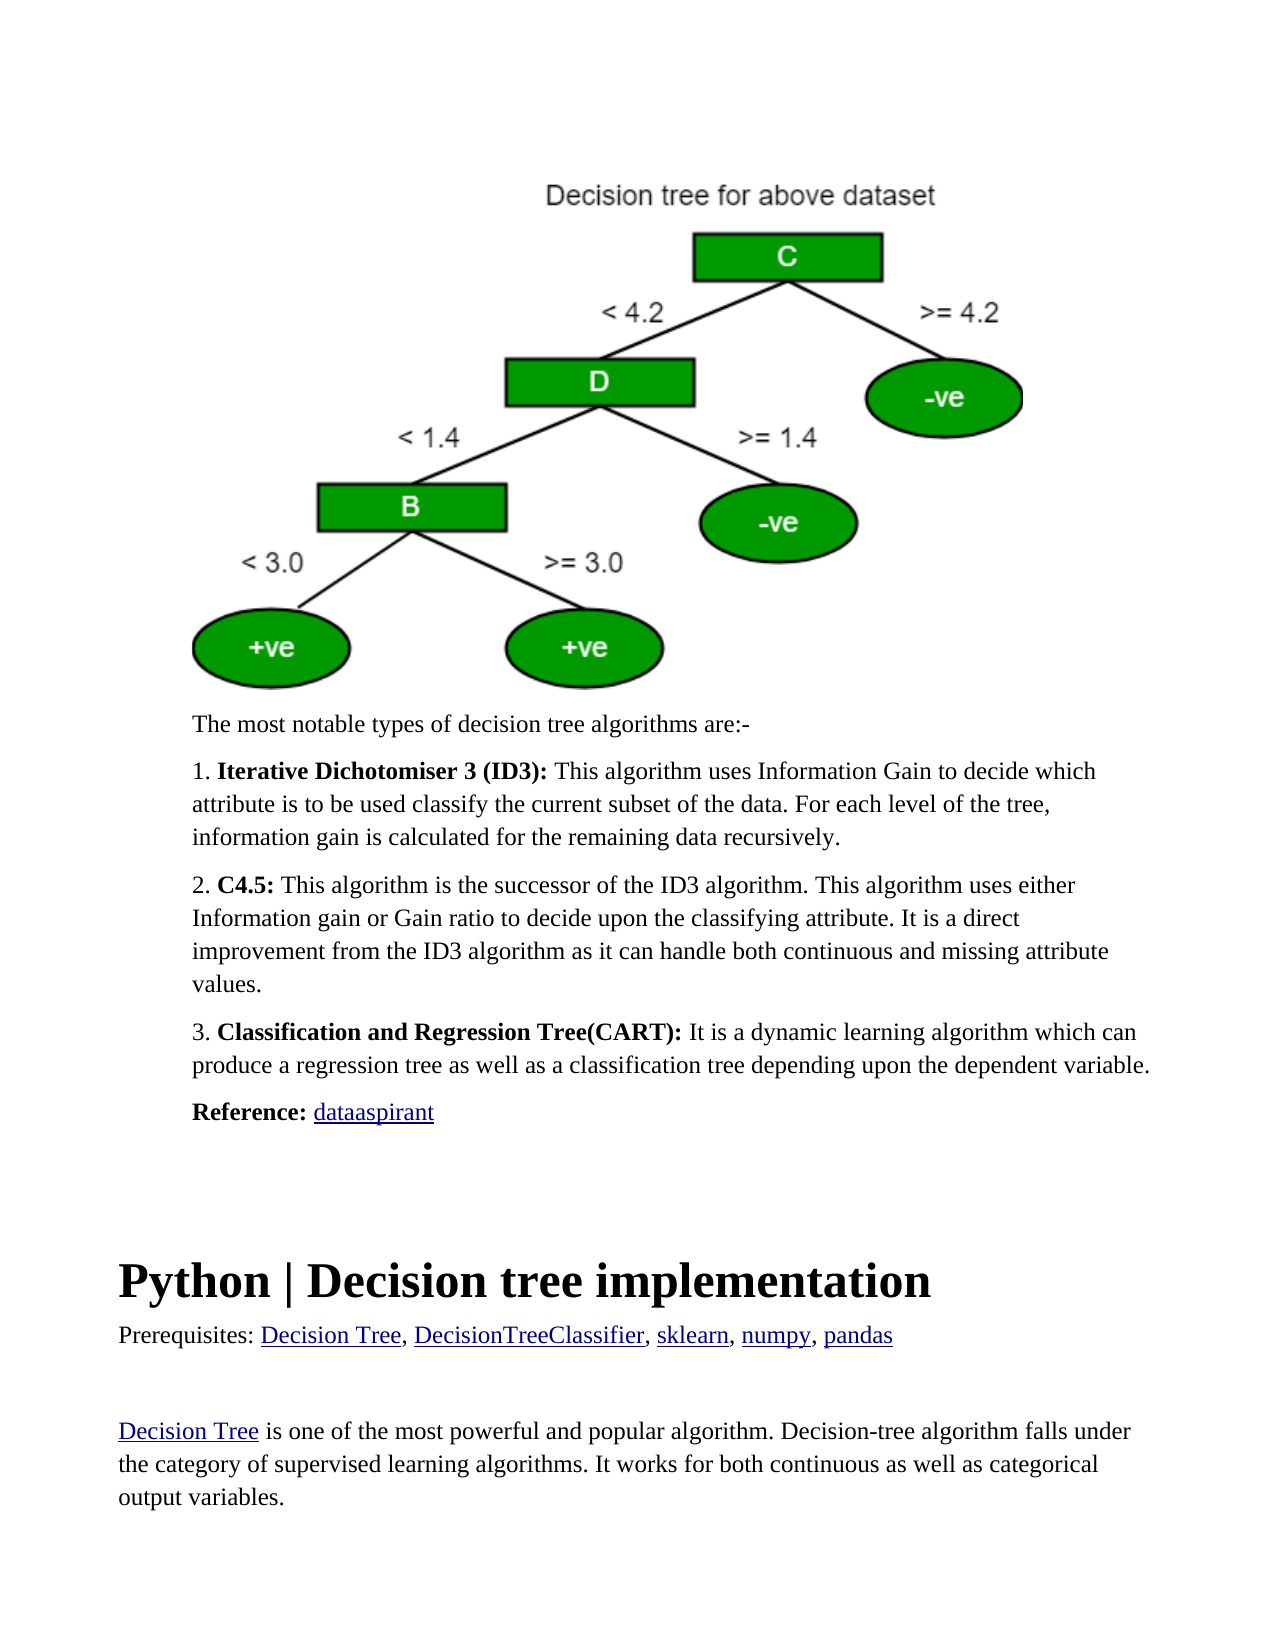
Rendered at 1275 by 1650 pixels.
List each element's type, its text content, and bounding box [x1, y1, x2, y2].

picture [191, 171, 1023, 690]
text Prerequisites: Decision Tree, DecisionTreeClassifier, sklearn, numpy, pandas [118, 1321, 1157, 1349]
list The most notable types of decision tree algorithms are:- [162, 709, 1157, 738]
list 3. Classification and Regression Tree(CART): It is a dynamic learning algorithm which can produce a regression tree as well as a classification tree depending upon the dependent variable. [162, 1017, 1157, 1078]
subtitle Python | Decision tree implementation [118, 1251, 1157, 1308]
list 2. C4.5: This algorithm is the successor of the ID3 algorithm. This algorithm uses either Information gain or Gain ratio to decide upon the classifying attribute. It is a direct improvement from the ID3 algorithm as it can handle both continuous and missing attribute values. [162, 870, 1157, 998]
text Decision Tree is one of the most powerful and popular algorithm. Decision-tree algorithm falls under the category of supervised learning algorithms. It works for both continuous as well as categorical output variables. [118, 1416, 1157, 1511]
list Reference: dataaspirant [162, 1097, 1157, 1126]
list 1. Iterative Dichotomiser 3 (ID3): This algorithm uses Information Gain to decide which attribute is to be used classify the current subset of the data. For each level of the tree, information gain is calculated for the remaining data recursively. [162, 756, 1157, 851]
